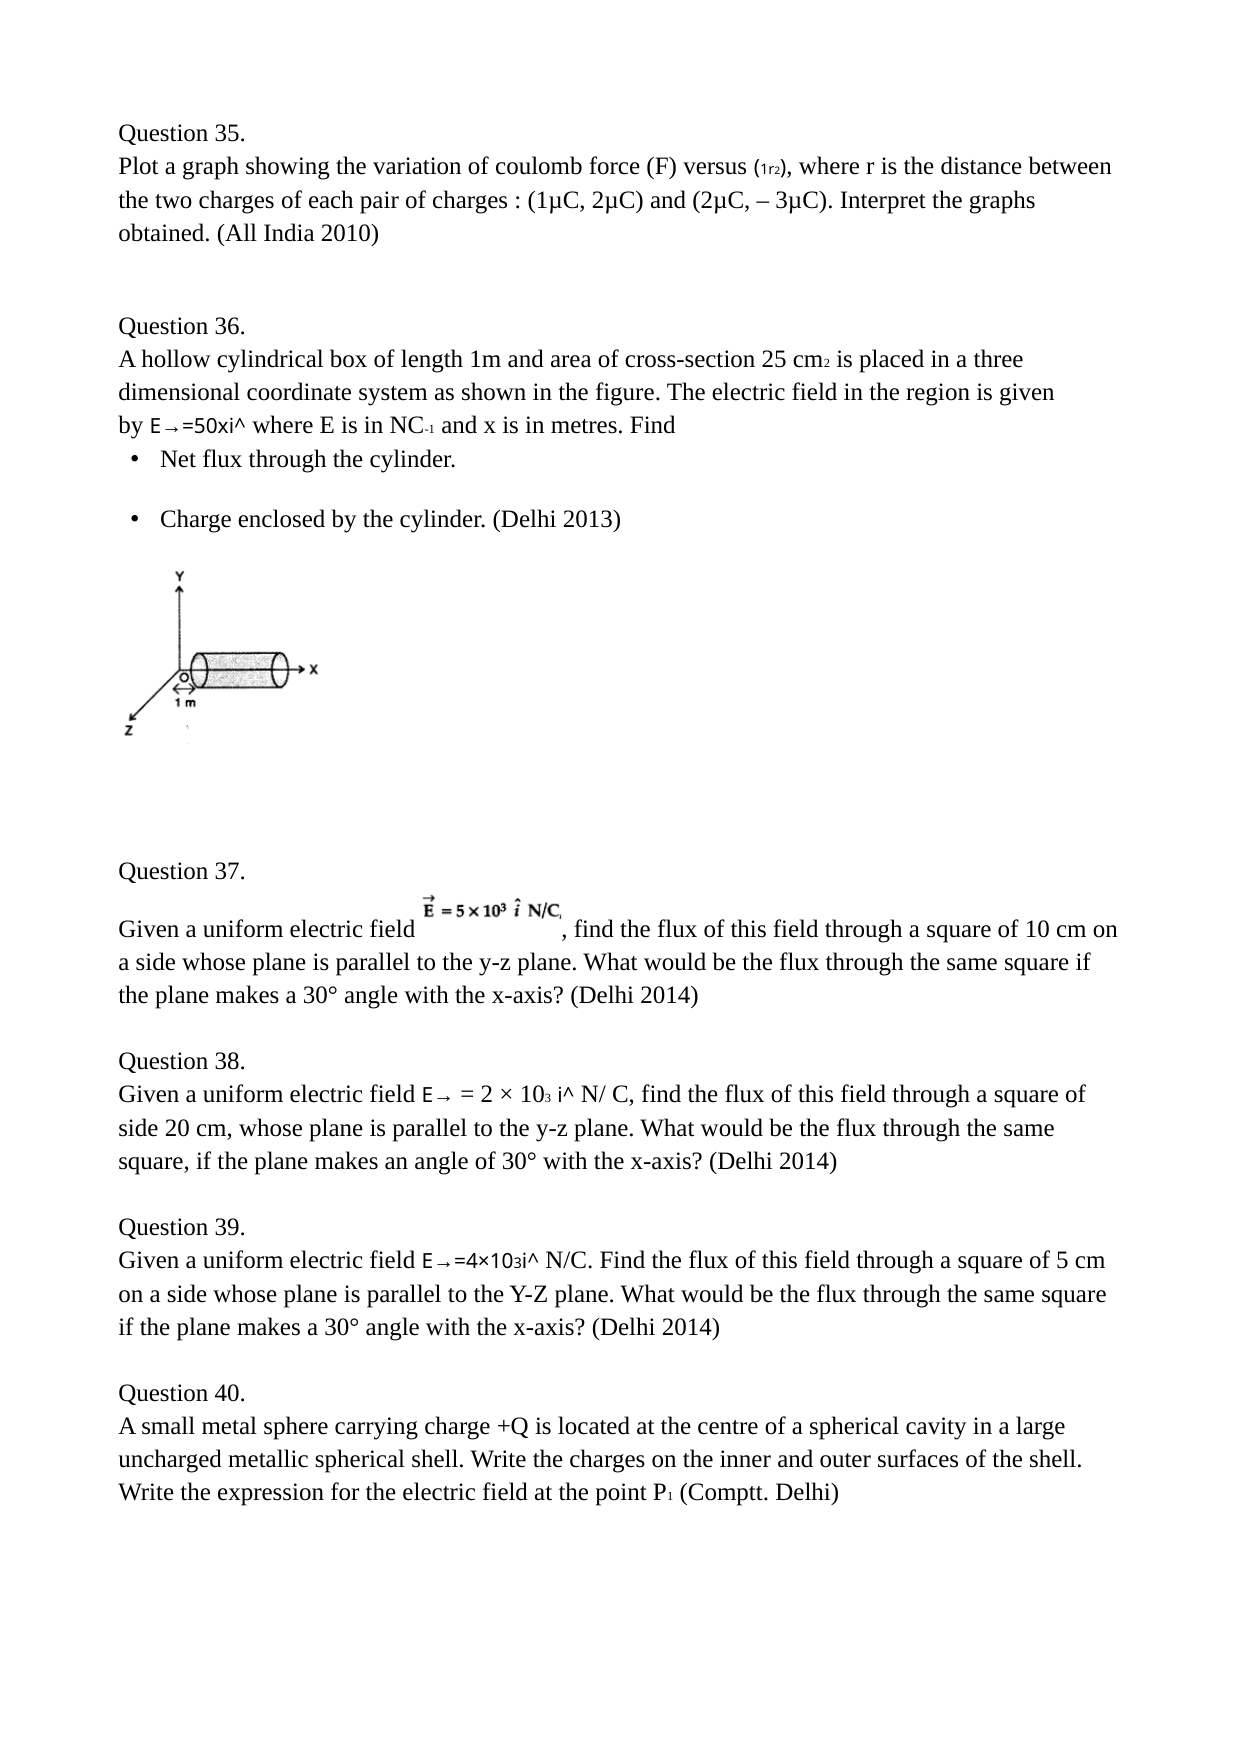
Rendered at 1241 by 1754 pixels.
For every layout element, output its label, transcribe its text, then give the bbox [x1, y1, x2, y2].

text Question 38. Given a uniform electric field E→ = 2 × 103 i^ N/ C, find the flux of this field through a square of side 20 cm, whose plane is parallel to the y-z plane. What would be the flux through the same square, if the plane makes an angle of 30° with the x-axis? (Delhi 2014) [118, 1046, 1122, 1208]
text Question 35. Plot a graph showing the variation of coulomb force (F) versus (1r2), where r is the distance between the two charges of each pair of charges : (1µC, 2µC) and (2µC, – 3µC). Interpret the graphs obtained. (All India 2010) [118, 118, 1122, 280]
picture [421, 889, 562, 925]
text Question 40. A small metal sphere carrying charge +Q is located at the centre of a spherical cavity in a large uncharged metallic spherical shell. Write the charges on the inner and outer surfaces of the shell. Write the expression for the electric field at the point P1 (Comptt. Delhi) [118, 1378, 1122, 1506]
text Question 36. A hollow cylindrical box of length 1m and area of cross-section 25 cm2 is placed in a three dimensional coordinate system as shown in the figure. The electric field in the region is given by E→=50xi^ where E is in NC-1 and x is in metres. Find [118, 311, 1122, 439]
picture [118, 564, 325, 747]
text Question 39. Given a uniform electric field E→=4×103i^ N/C. Find the flux of this field through a square of 5 cm on a side whose plane is parallel to the Y-Z plane. What would be the flux through the same square if the plane makes a 30° angle with the x-axis? (Delhi 2014) [118, 1212, 1122, 1373]
list Net flux through the cylinder. [130, 444, 1122, 473]
list Charge enclosed by the cylinder. (Delhi 2013) [130, 504, 1122, 533]
text Question 37. Given a uniform electric field , find the flux of this field through a square of 10 cm on a side whose plane is parallel to the y-z plane. What would be the flux through the same square if the plane makes a 30° angle with the x-axis? (Delhi 2014) [118, 856, 1122, 1042]
